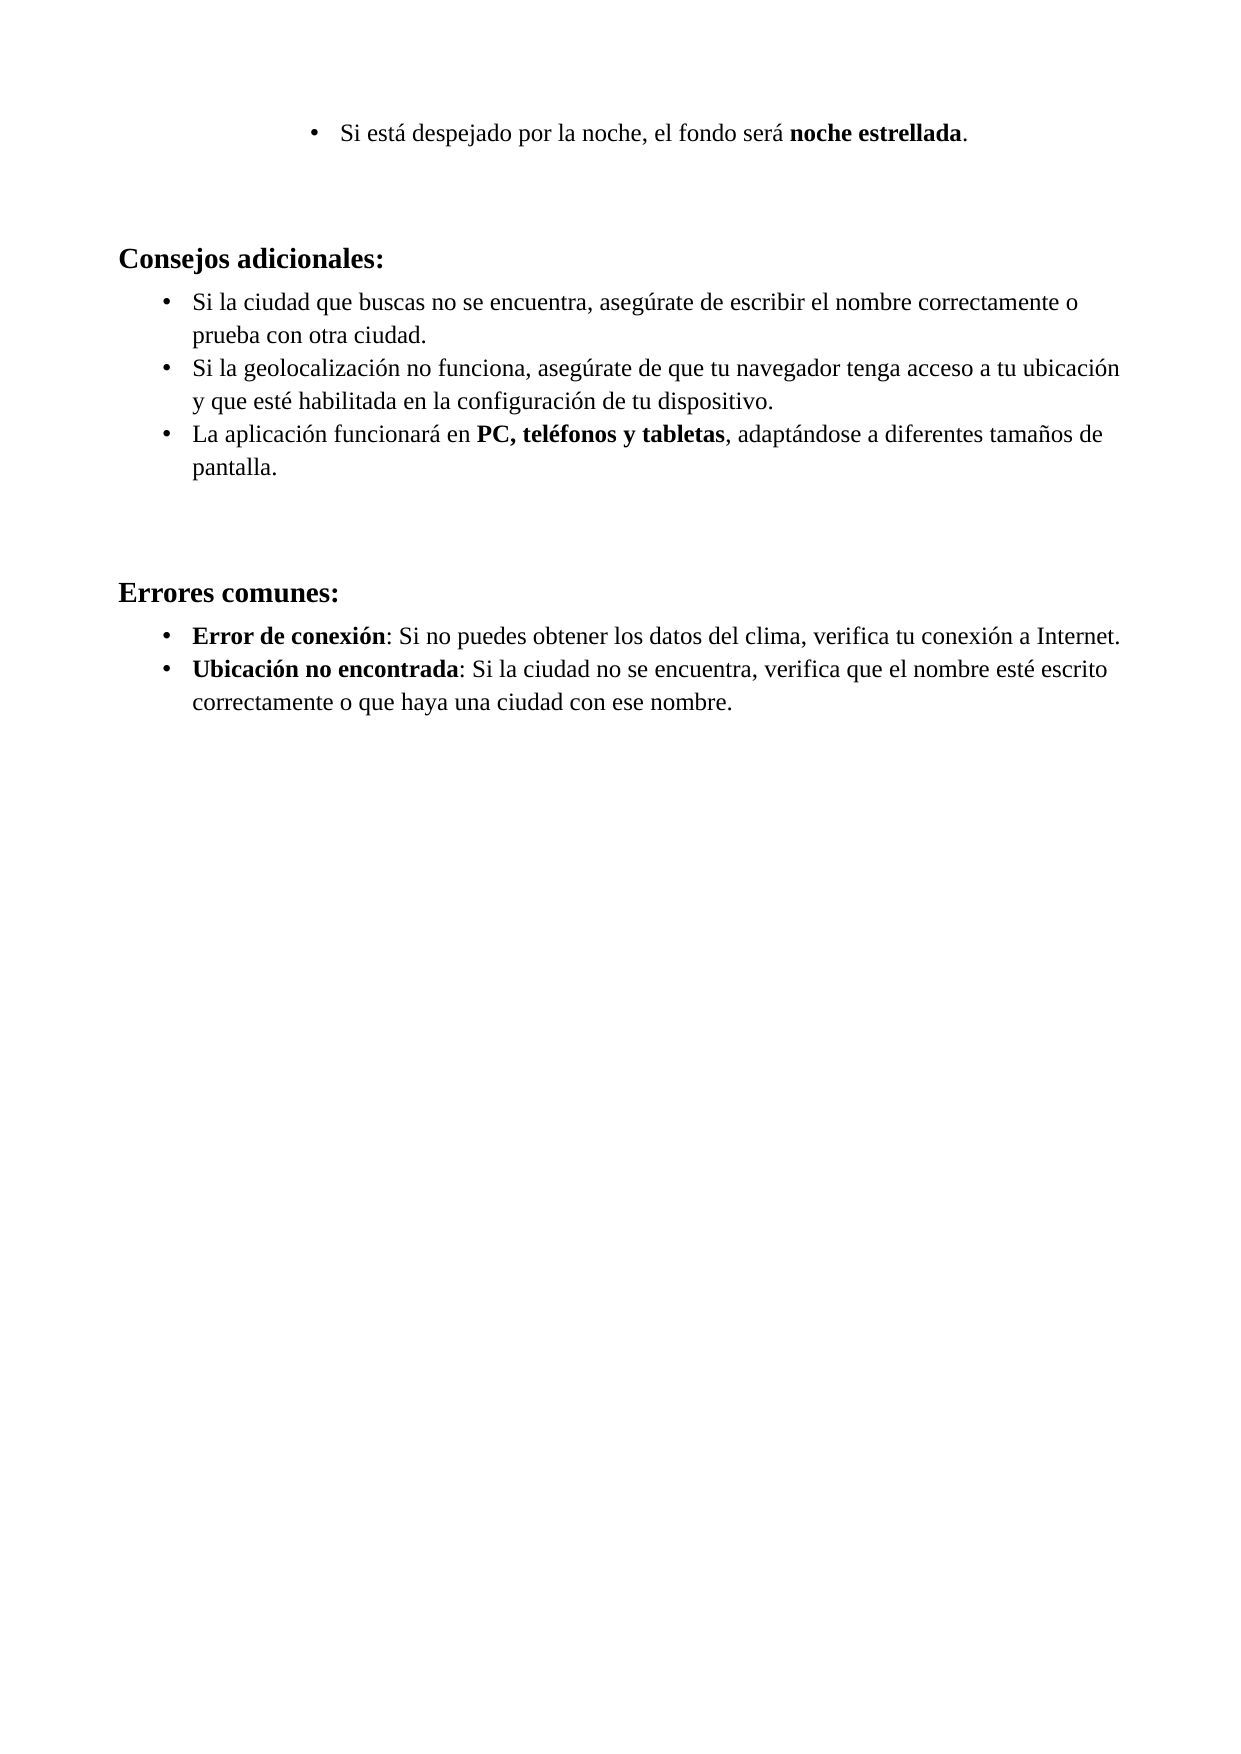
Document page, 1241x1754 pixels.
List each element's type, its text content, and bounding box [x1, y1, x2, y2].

subtitle Consejos adicionales: [118, 241, 1122, 274]
list Si la geolocalización no funciona, asegúrate de que tu navegador tenga acceso a tu ubicación y que esté habilitada en la configuración de tu dispositivo. [162, 353, 1122, 415]
list Si la ciudad que buscas no se encuentra, asegúrate de escribir el nombre correctamente o prueba con otra ciudad. [162, 287, 1122, 349]
list Ubicación no encontrada: Si la ciudad no se encuentra, verifica que el nombre esté escrito correctamente o que haya una ciudad con ese nombre. [162, 654, 1122, 716]
subtitle Errores comunes: [118, 575, 1122, 608]
list Si está despejado por la noche, el fondo será noche estrellada. [310, 118, 1122, 147]
list Error de conexión: Si no puedes obtener los datos del clima, verifica tu conexión a Internet. [162, 621, 1122, 650]
list La aplicación funcionará en PC, teléfonos y tabletas, adaptándose a diferentes tamaños de pantalla. [162, 419, 1122, 481]
